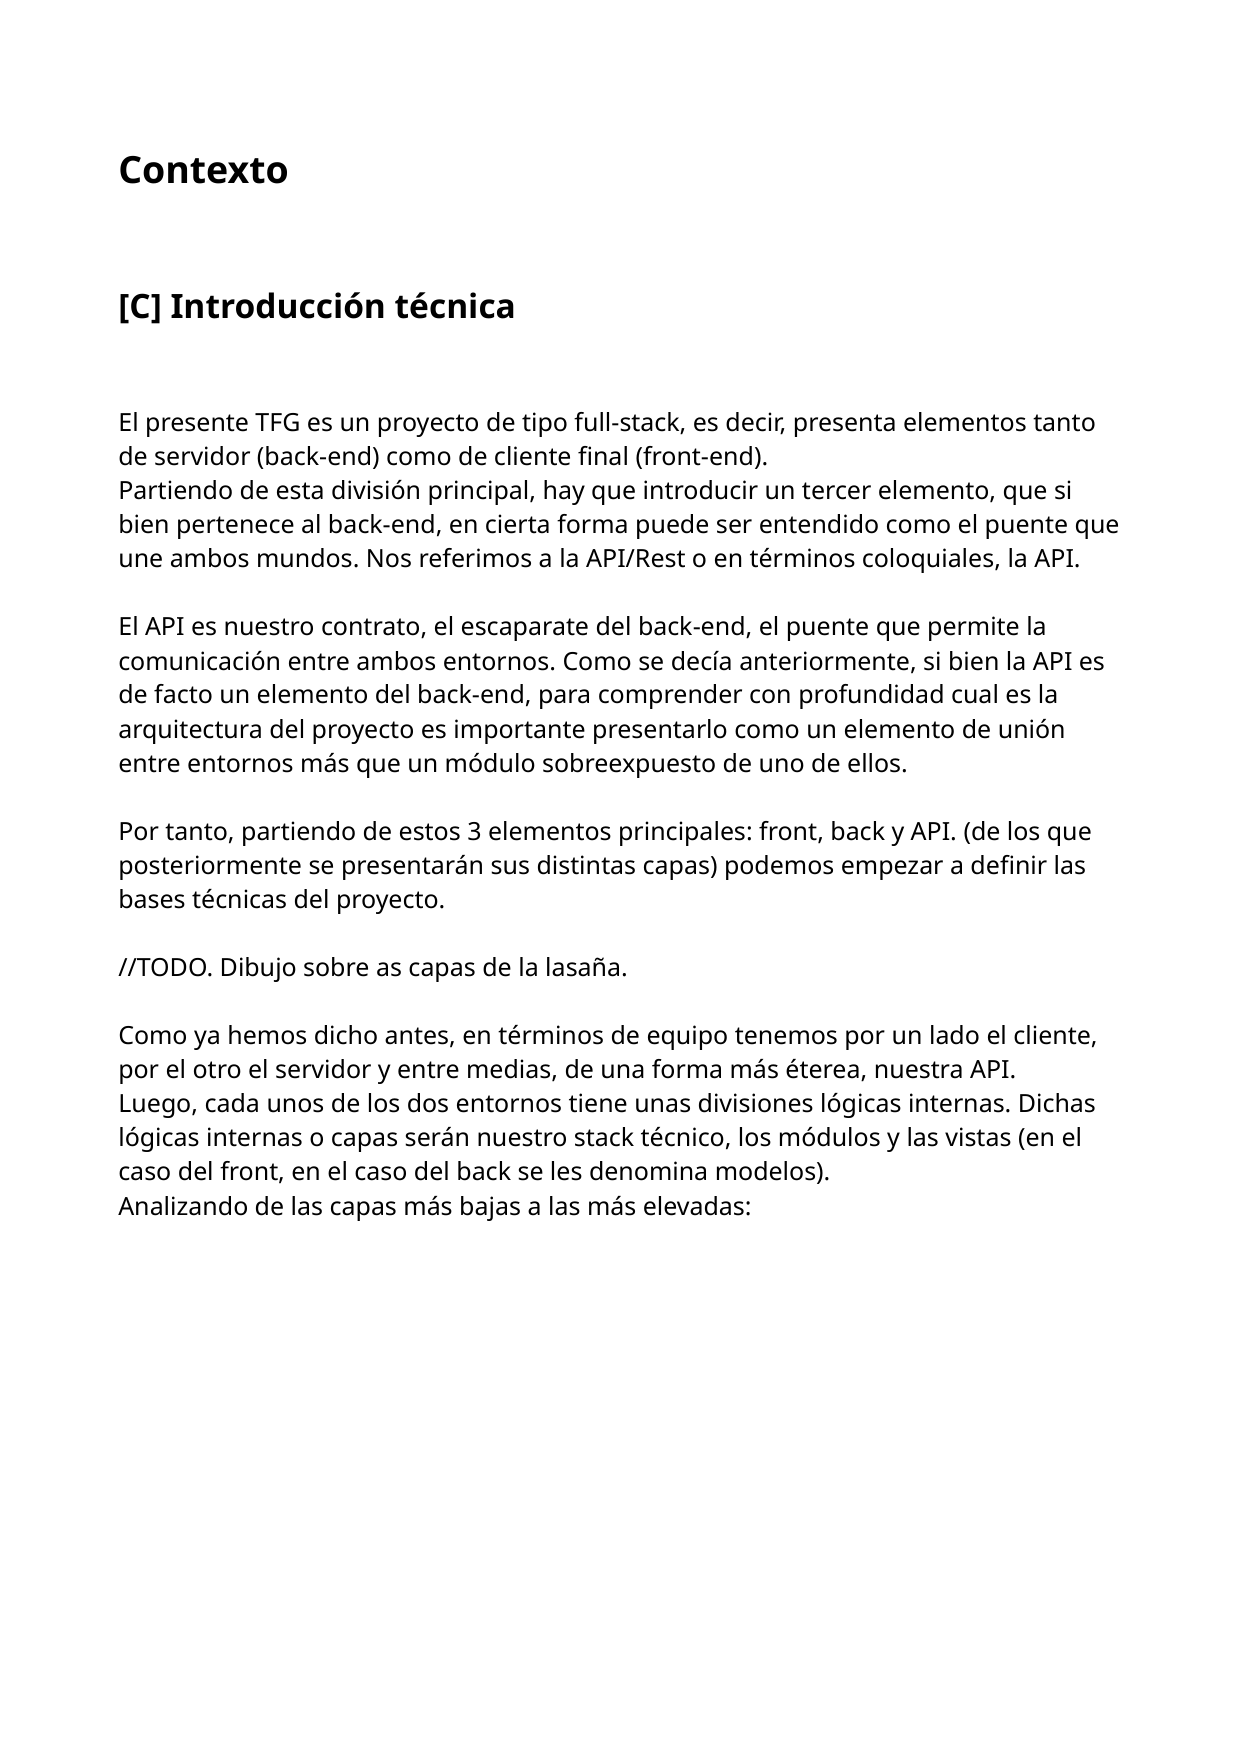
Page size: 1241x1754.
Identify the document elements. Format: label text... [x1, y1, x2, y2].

text Como ya hemos dicho antes, en términos de equipo tenemos por un lado el cliente, por el otro el servidor y entre medias, de una forma más éterea, nuestra API. [118, 1018, 1122, 1086]
text El presente TFG es un proyecto de tipo full-stack, es decir, presenta elementos tanto de servidor (back-end) como de cliente final (front-end). [118, 405, 1122, 473]
subtitle Contexto [118, 143, 1122, 194]
text //TODO. Dibujo sobre as capas de la lasaña. [118, 950, 1122, 984]
text Por tanto, partiendo de estos 3 elementos principales: front, back y API. (de los que posteriormente se presentarán sus distintas capas) podemos empezar a definir las bases técnicas del proyecto. [118, 813, 1122, 916]
subtitle [C] Introducción técnica [118, 283, 1122, 329]
text Partiendo de esta división principal, hay que introducir un tercer elemento, que si bien pertenece al back-end, en cierta forma puede ser entendido como el puente que une ambos mundos. Nos referimos a la API/Rest o en términos coloquiales, la API. [118, 473, 1122, 575]
text Analizando de las capas más bajas a las más elevadas: [118, 1188, 1122, 1222]
text Luego, cada unos de los dos entornos tiene unas divisiones lógicas internas. Dichas lógicas internas o capas serán nuestro stack técnico, los módulos y las vistas (en el caso del front, en el caso del back se les denomina modelos). [118, 1086, 1122, 1188]
text El API es nuestro contrato, el escaparate del back-end, el puente que permite la comunicación entre ambos entornos. Como se decía anteriormente, si bien la API es de facto un elemento del back-end, para comprender con profundidad cual es la arquitectura del proyecto es importante presentarlo como un elemento de unión entre entornos más que un módulo sobreexpuesto de uno de ellos. [118, 609, 1122, 779]
